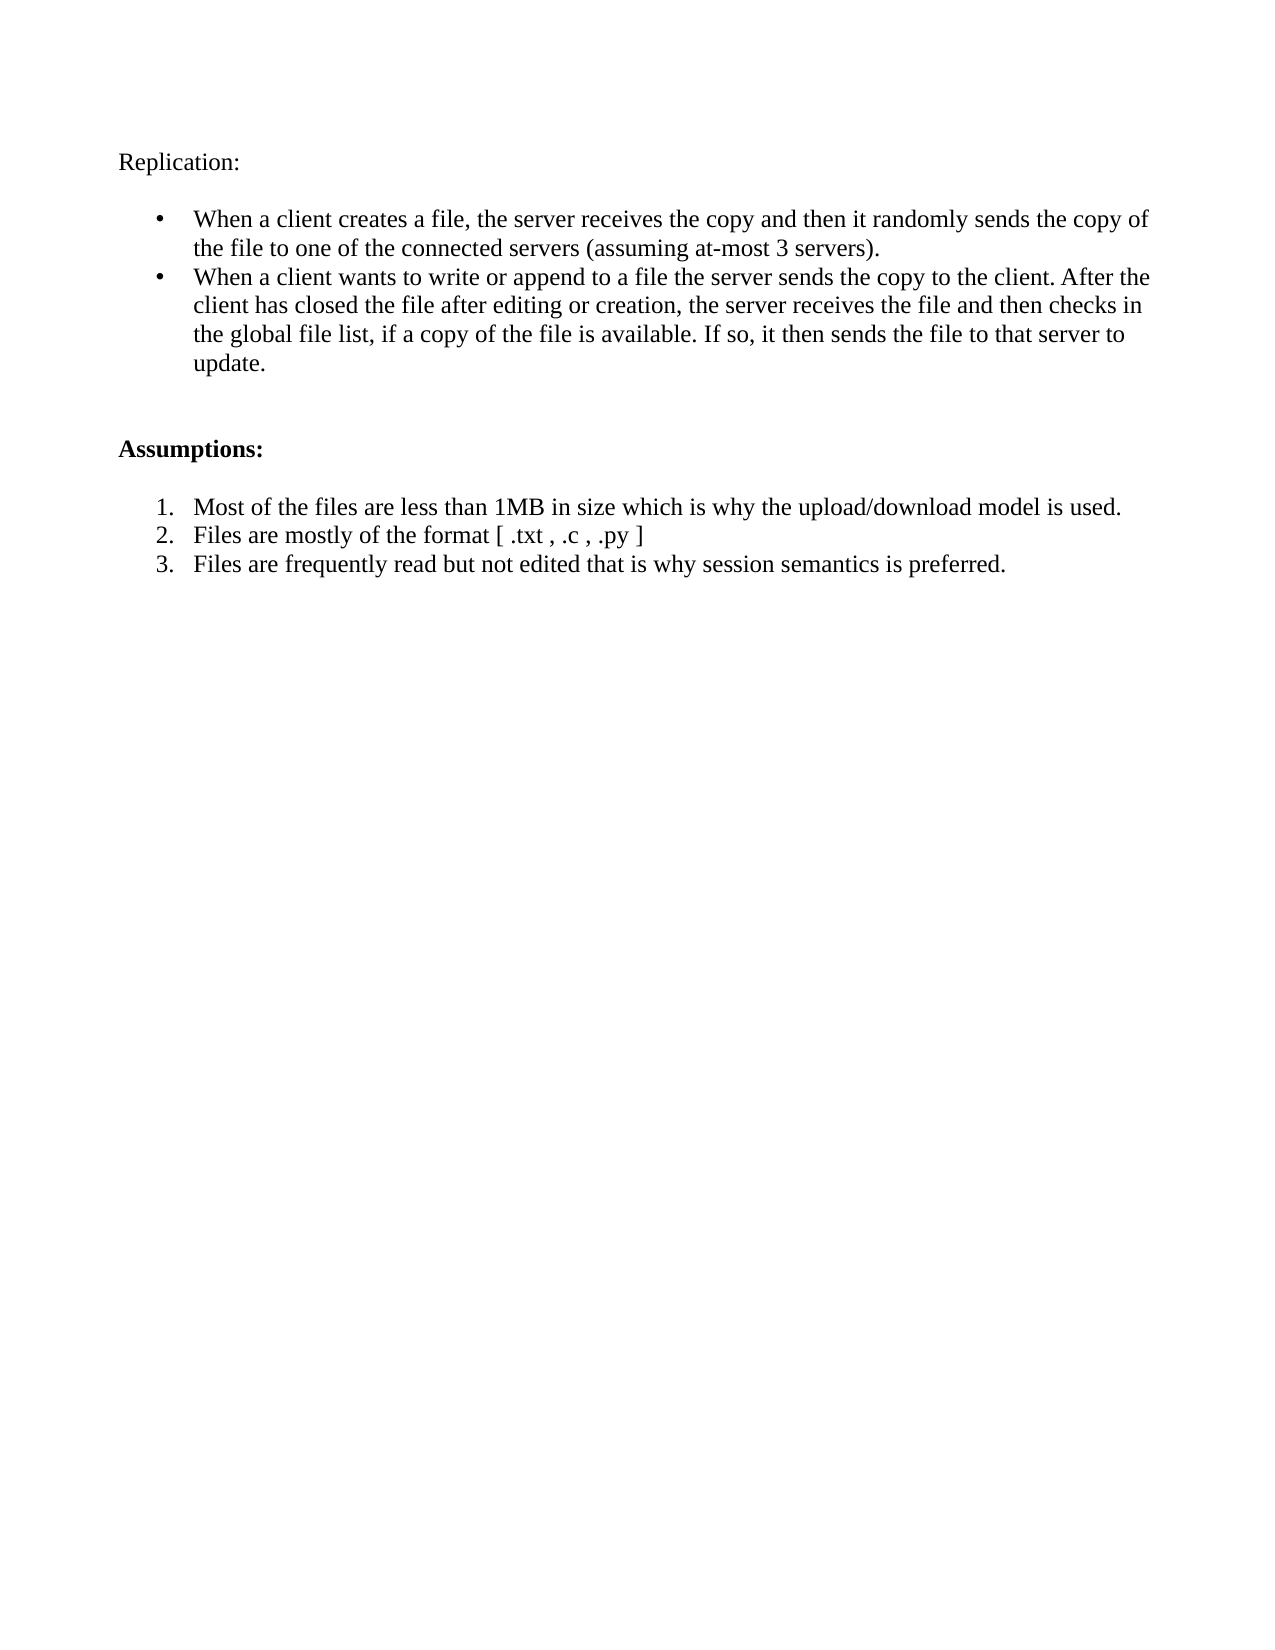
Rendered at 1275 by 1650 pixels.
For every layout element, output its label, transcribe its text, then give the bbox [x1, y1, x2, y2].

list When a client wants to write or append to a file the server sends the copy to the client. After the client has closed the file after editing or creation, the server receives the file and then checks in the global file list, if a copy of the file is available. If so, it then sends the file to that server to update. [156, 262, 1157, 377]
list Files are mostly of the format [ .txt , .c , .py ] [156, 521, 1157, 549]
list When a client creates a file, the server receives the copy and then it randomly sends the copy of the file to one of the connected servers (assuming at-most 3 servers). [156, 204, 1157, 262]
text Assumptions: [118, 434, 1157, 463]
list Files are frequently read but not edited that is why session semantics is preferred. [156, 549, 1157, 578]
text Replication: [118, 147, 1157, 176]
list Most of the files are less than 1MB in size which is why the upload/download model is used. [156, 492, 1157, 521]
